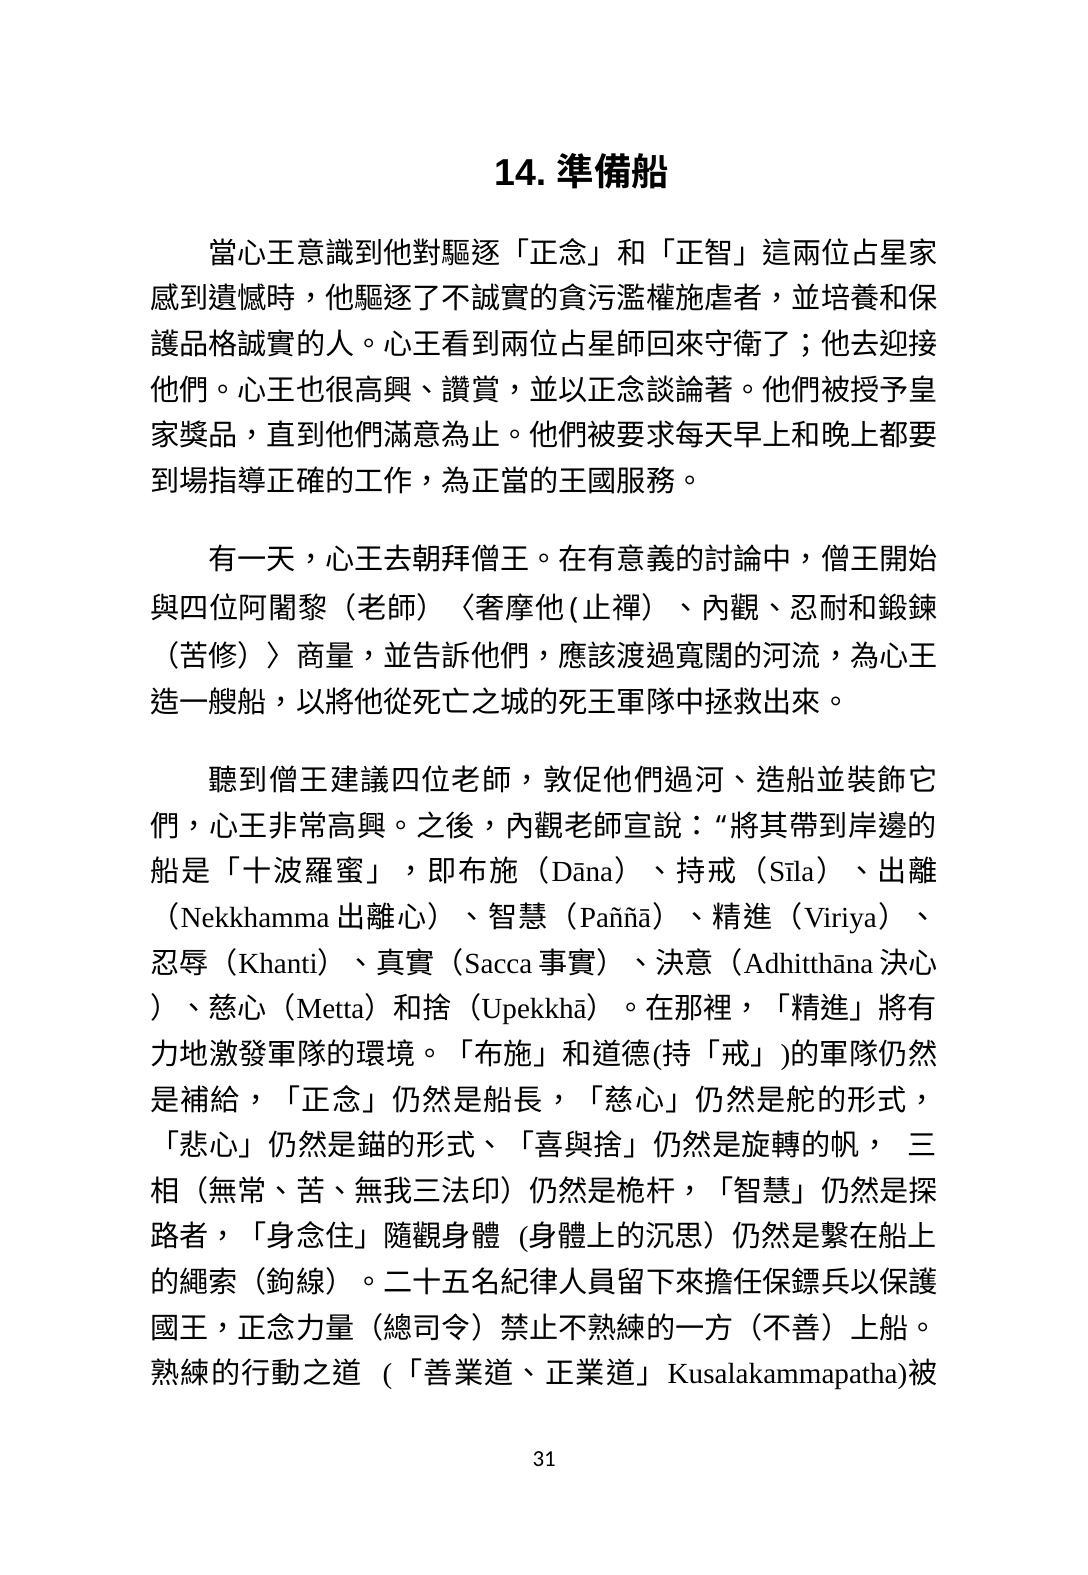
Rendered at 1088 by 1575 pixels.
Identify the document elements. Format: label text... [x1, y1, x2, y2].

text 當心王意識到他對驅逐「正念」和「正智」這兩位占星家感到遺憾時，他驅逐了不誠實的貪污濫權施虐者，並培養和保護品格誠實的人。心王看到兩位占星師回來守衛了；他去迎接他們。心王也很高興、讚賞，並以正念談論著。他們被授予皇家獎品，直到他們滿意為止。他們被要求每天早上和晚上都要到場指導正確的工作，為正當的王國服務。 [150, 232, 938, 500]
text 聽到僧王建議四位老師，敦促他們過河、造船並裝飾它們，心王非常高興。之後，內觀老師宣說：“將其帶到岸邊的船是「十波羅蜜」，即布施（Dāna）、持戒（Sīla）、出離（Nekkhamma出離心）、智慧（Paññā）、精進（Viriya）、忍辱（Khanti）、真實（Sacca事實）、決意（Adhitthāna決心 ）、慈心（Metta）和捨（Upekkhā）。在那裡，「精進」將有力地激發軍隊的環境。「布施」和道德(持「戒」)的軍隊仍然是補給，「正念」仍然是船長，「慈心」仍然是舵的形式，「悲心」仍然是錨的形式、「喜與捨」仍然是旋轉的帆， 三相（無常、苦、無我三法印）仍然是桅杆，「智慧」仍然是探路者，「身念住」隨觀身體 (身體上的沉思）仍然是繫在船上的繩索（鉤線）。二十五名紀律人員留下來擔任保鏢兵以保護國王，正念力量（總司令）禁止不熟練的一方（不善）上船。熟練的行動之道 (「善業道、正業道」Kusalakammapatha)被 [150, 759, 938, 1392]
text 有一天，心王去朝拜僧王。在有意義的討論中，僧王開始與四位阿闍黎（老師）〈奢摩他(止禪）、內觀、忍耐和鍛鍊（苦修）〉商量，並告訴他們，應該渡過寬闊的河流，為心王造一艘船，以將他從死亡之城的死王軍隊中拯救出來。 [150, 538, 938, 721]
subtitle 14. 準備船 [150, 150, 938, 193]
